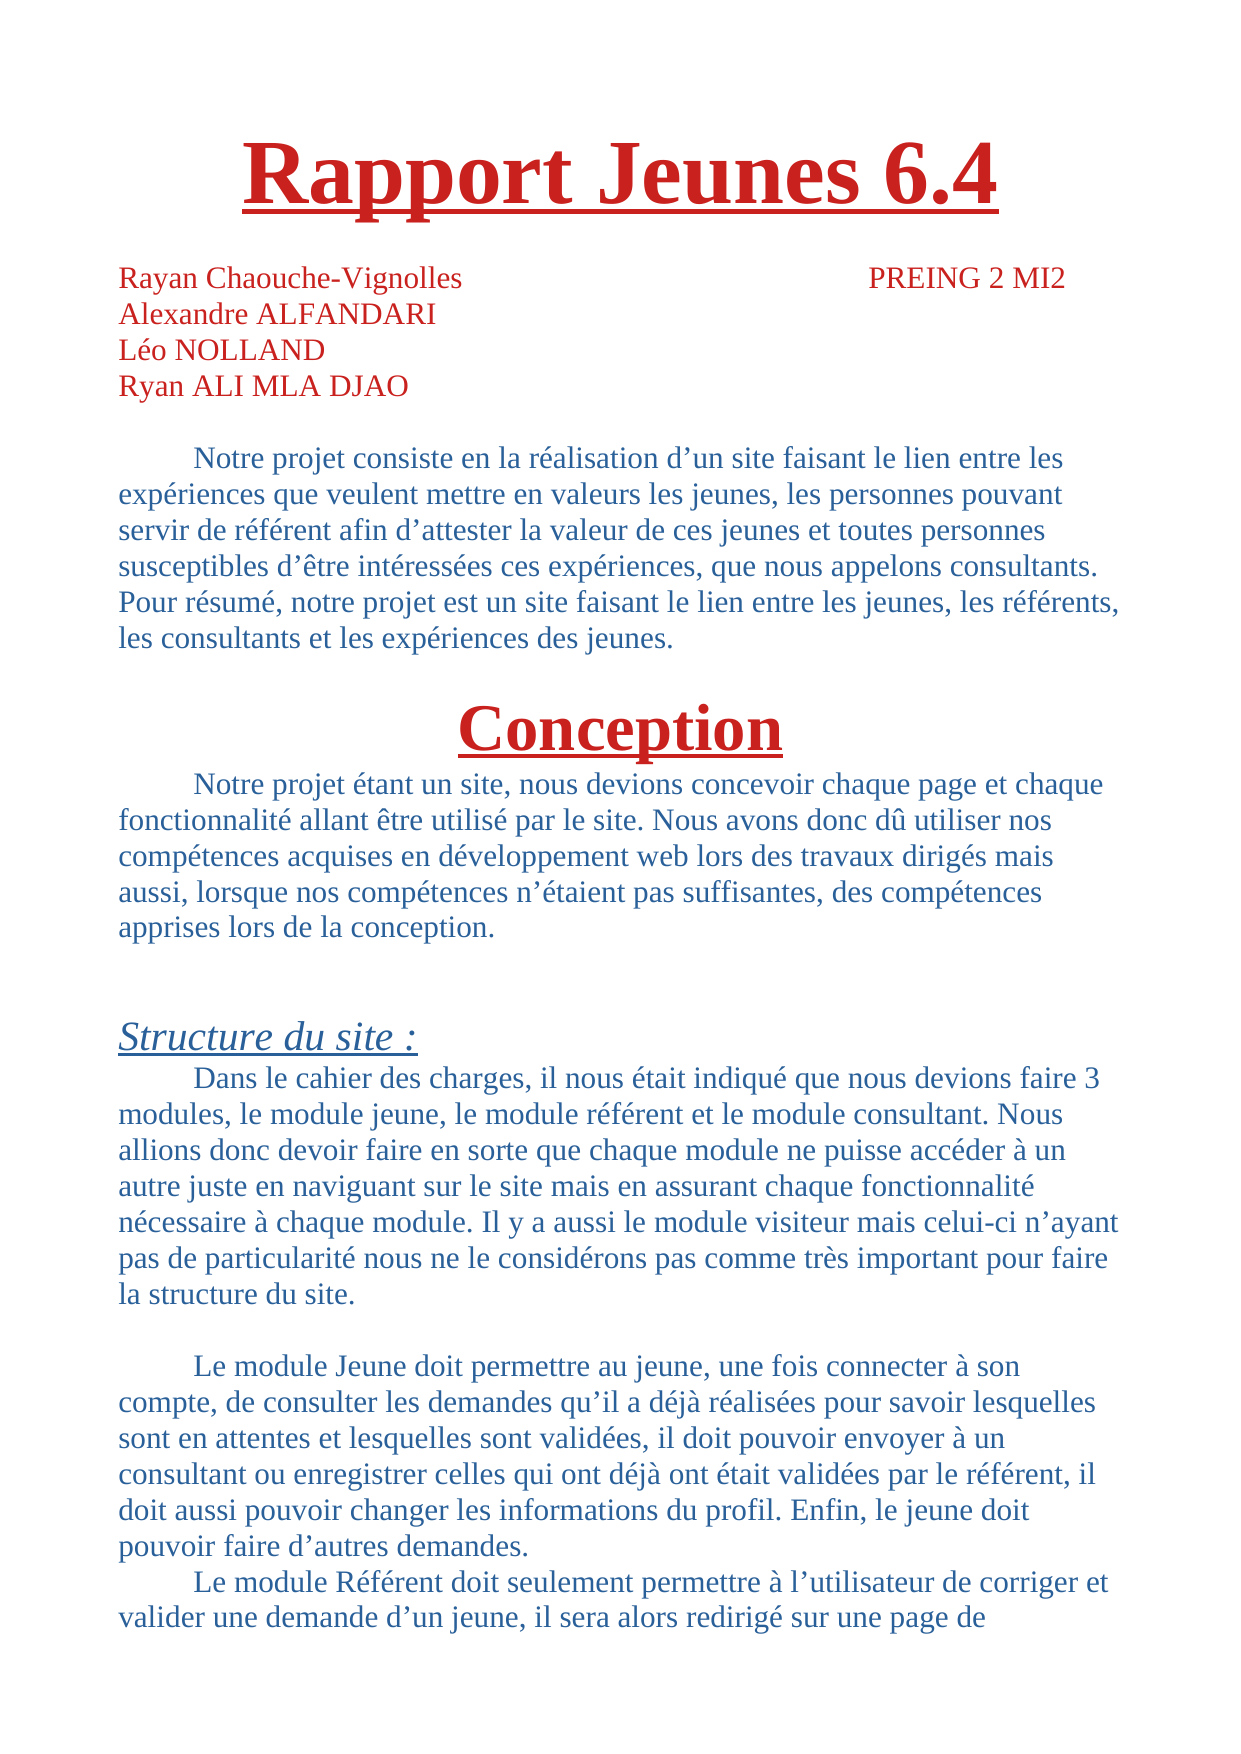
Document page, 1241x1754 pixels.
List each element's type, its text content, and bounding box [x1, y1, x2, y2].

text Structure du site : [118, 1012, 1122, 1060]
text Notre projet étant un site, nous devions concevoir chaque page et chaque fonctionnalité allant être utilisé par le site. Nous avons donc dû utiliser nos compétences acquises en développement web lors des travaux dirigés mais aussi, lorsque nos compétences n’étaient pas suffisantes, des compétences apprises lors de la conception. [118, 765, 1122, 945]
text Ryan ALI MLA DJAO [118, 367, 1122, 403]
text Alexandre ALFANDARI [118, 295, 1122, 331]
text Rayan Chaouche-Vignolles PREING 2 MI2 [118, 259, 1122, 295]
text Léo NOLLAND [118, 331, 1122, 367]
text Dans le cahier des charges, il nous était indiqué que nous devions faire 3 modules, le module jeune, le module référent et le module consultant. Nous allions donc devoir faire en sorte que chaque module ne puisse accéder à un autre juste en naviguant sur le site mais en assurant chaque fonctionnalité nécessaire à chaque module. Il y a aussi le module visiteur mais celui-ci n’ayant pas de particularité nous ne le considérons pas comme très important pour faire la structure du site. [118, 1060, 1122, 1311]
text Le module Référent doit seulement permettre à l’utilisateur de corriger et valider une demande d’un jeune, il sera alors redirigé sur une page de [118, 1563, 1122, 1635]
text Le module Jeune doit permettre au jeune, une fois connecter à son compte, de consulter les demandes qu’il a déjà réalisées pour savoir lesquelles sont en attentes et lesquelles sont validées, il doit pouvoir envoyer à un consultant ou enregistrer celles qui ont déjà ont était validées par le référent, il doit aussi pouvoir changer les informations du profil. Enfin, le jeune doit pouvoir faire d’autres demandes. [118, 1347, 1122, 1563]
text Conception [118, 688, 1122, 765]
text Notre projet consiste en la réalisation d’un site faisant le lien entre les expériences que veulent mettre en valeurs les jeunes, les personnes pouvant servir de référent afin d’attester la valeur de ces jeunes et toutes personnes susceptibles d’être intéressées ces expériences, que nous appelons consultants. Pour résumé, notre projet est un site faisant le lien entre les jeunes, les référents, les consultants et les expériences des jeunes. [118, 439, 1122, 655]
text Rapport Jeunes 6.4 [118, 118, 1122, 223]
